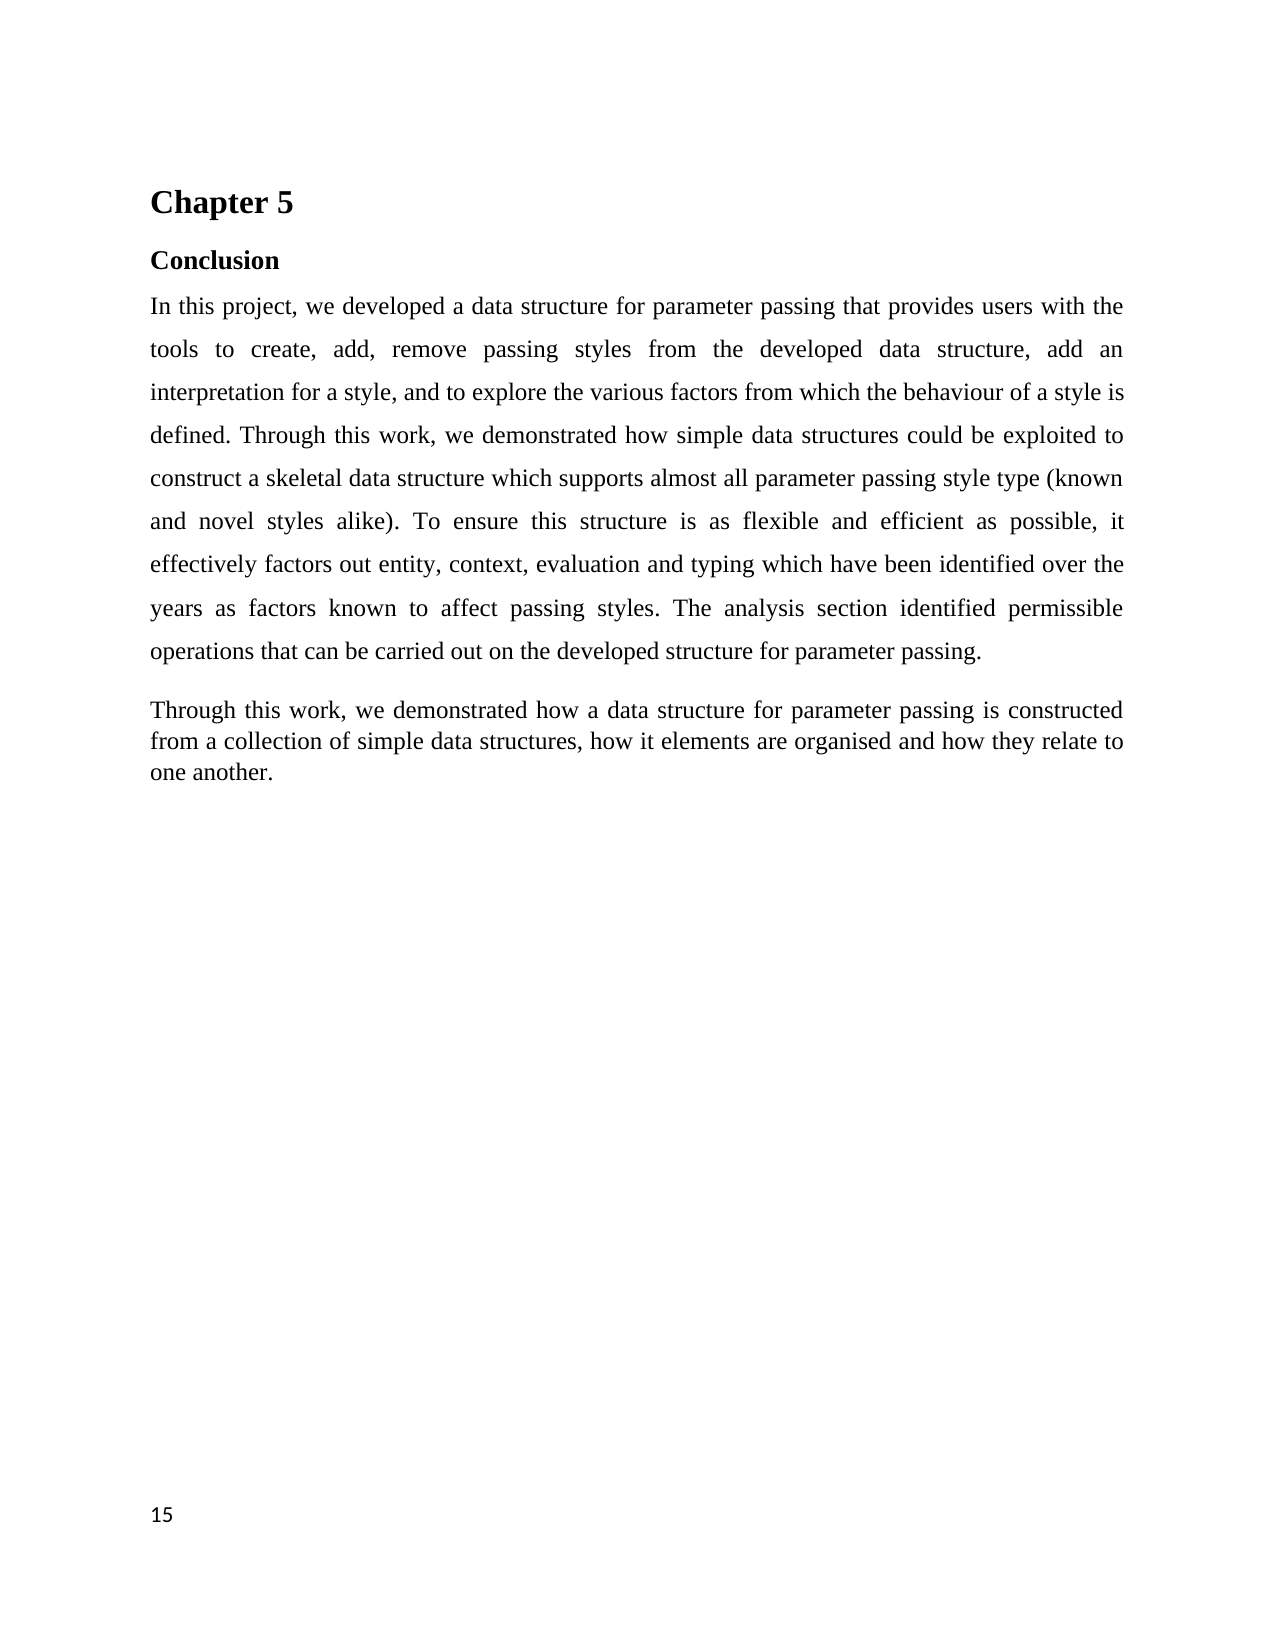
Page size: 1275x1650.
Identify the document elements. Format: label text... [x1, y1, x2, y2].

subtitle Chapter 5 [150, 182, 1125, 221]
text In this project, we developed a data structure for parameter passing that provides users with the tools to create, add, remove passing styles from the developed data structure, add an interpretation for a style, and to explore the various factors from which the behaviour of a style is defined. Through this work, we demonstrated how simple data structures could be exploited to construct a skeletal data structure which supports almost all parameter passing style type (known and novel styles alike). To ensure this structure is as flexible and efficient as possible, it effectively factors out entity, context, evaluation and typing which have been identified over the years as factors known to affect passing styles. The analysis section identified permissible operations that can be carried out on the developed structure for parameter passing. [150, 291, 1125, 664]
text Through this work, we demonstrated how a data structure for parameter passing is constructed from a collection of simple data structures, how it elements are organised and how they relate to one another. [150, 696, 1125, 786]
subtitle Conclusion [150, 244, 1125, 275]
